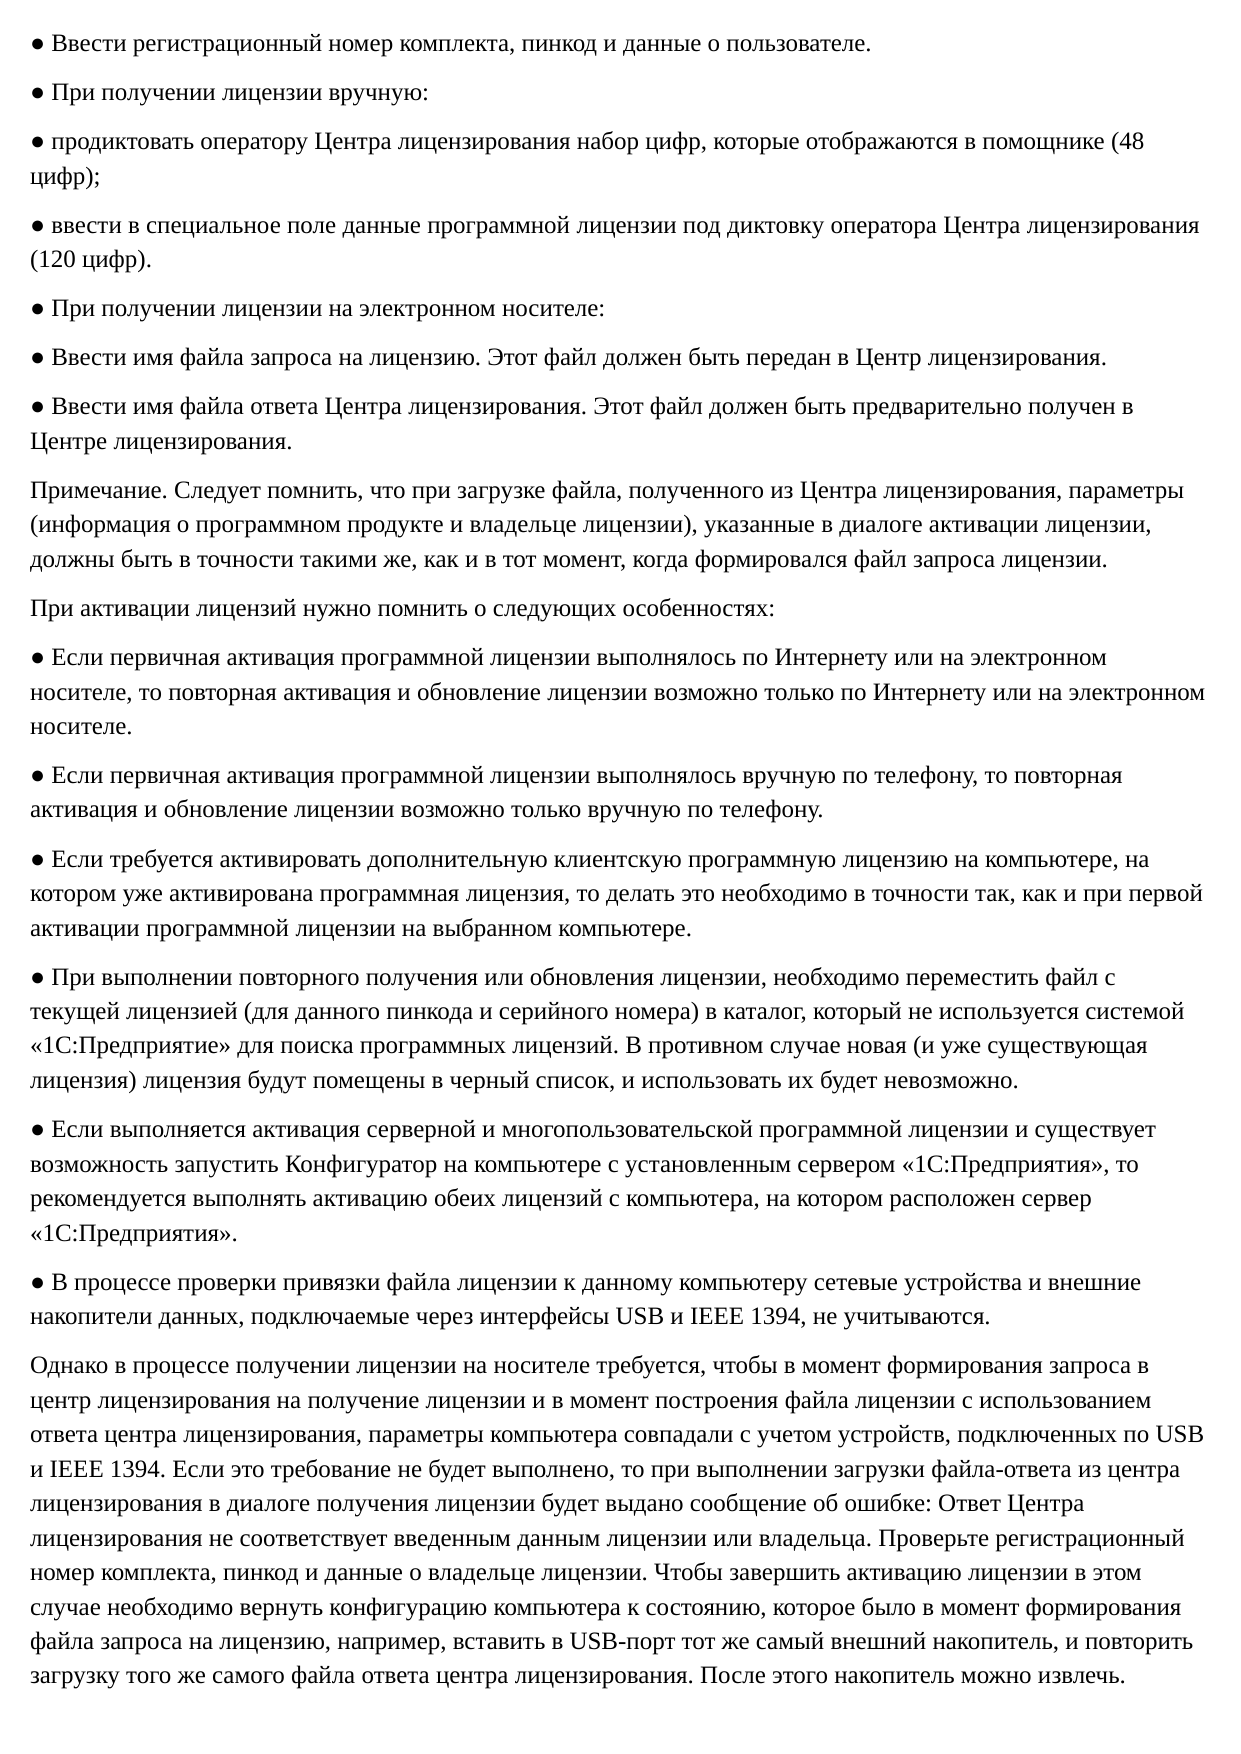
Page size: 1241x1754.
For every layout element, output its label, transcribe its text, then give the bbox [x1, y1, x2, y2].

text ● Ввести регистрационный номер комплекта, пинкод и данные о пользователе. [30, 28, 1211, 57]
text Примечание. Следует помнить, что при загрузке файла, полученного из Центра лицензирования, параметры (информация о программном продукте и владельце лицензии), указанные в диалоге активации лицензии, должны быть в точности такими же, как и в тот момент, когда формировался файл запроса лицензии. [30, 475, 1211, 573]
text ● Ввести имя файла запроса на лицензию. Этот файл должен быть передан в Центр лицензирования. [30, 342, 1211, 371]
text ● Если требуется активировать дополнительную клиентскую программную лицензию на компьютере, на котором уже активирована программная лицензия, то делать это необходимо в точности так, как и при первой активации программной лицензии на выбранном компьютере. [30, 844, 1211, 941]
text ● ввести в специальное поле данные программной лицензии под диктовку оператора Центра лицензирования (120 цифр). [30, 210, 1211, 273]
text При активации лицензий нужно помнить о следующих особенностях: [30, 593, 1211, 622]
text ● При получении лицензии вручную: [30, 77, 1211, 106]
text ● В процессе проверки привязки файла лицензии к данному компьютеру сетевые устройства и внешние накопители данных, подключаемые через интерфейсы USB и IEEE 1394, не учитываются. [30, 1267, 1211, 1330]
text ● продиктовать оператору Центра лицензирования набор цифр, которые отображаются в помощнике (48 цифр); [30, 126, 1211, 189]
text ● Если первичная активация программной лицензии выполнялось по Интернету или на электронном носителе, то повторная активация и обновление лицензии возможно только по Интернету или на электронном носителе. [30, 642, 1211, 740]
text ● При выполнении повторного получения или обновления лицензии, необходимо переместить файл с текущей лицензией (для данного пинкода и серийного номера) в каталог, который не используется системой «1С:Предприятие» для поиска программных лицензий. В противном случае новая (и уже существующая лицензия) лицензия будут помещены в черный список, и использовать их будет невозможно. [30, 962, 1211, 1094]
text ● При получении лицензии на электронном носителе: [30, 293, 1211, 322]
text ● Если первичная активация программной лицензии выполнялось вручную по телефону, то повторная активация и обновление лицензии возможно только вручную по телефону. [30, 760, 1211, 823]
text Однако в процессе получении лицензии на носителе требуется, чтобы в момент формирования запроса в центр лицензирования на получение лицензии и в момент построения файла лицензии с использованием ответа центра лицензирования, параметры компьютера совпадали с учетом устройств, подключенных по USB и IEEE 1394. Если это требование не будет выполнено, то при выполнении загрузки файла-ответа из центра лицензирования в диалоге получения лицензии будет выдано сообщение об ошибке: Ответ Центра лицензирования не соответствует введенным данным лицензии или владельца. Проверьте регистрационный номер комплекта, пинкод и данные о владельце лицензии. Чтобы завершить активацию лицензии в этом случае необходимо вернуть конфигурацию компьютера к состоянию, которое было в момент формирования файла запроса на лицензию, например, вставить в USB-порт тот же самый внешний накопитель, и повторить загрузку того же самого файла ответа центра лицензирования. После этого накопитель можно извлечь. [30, 1350, 1211, 1689]
text ● Если выполняется активация серверной и многопользовательской программной лицензии и существует возможность запустить Конфигуратор на компьютере с установленным сервером «1С:Предприятия», то рекомендуется выполнять активацию обеих лицензий с компьютера, на котором расположен сервер «1С:Предприятия». [30, 1114, 1211, 1246]
text ● Ввести имя файла ответа Центра лицензирования. Этот файл должен быть предварительно получен в Центре лицензирования. [30, 391, 1211, 455]
